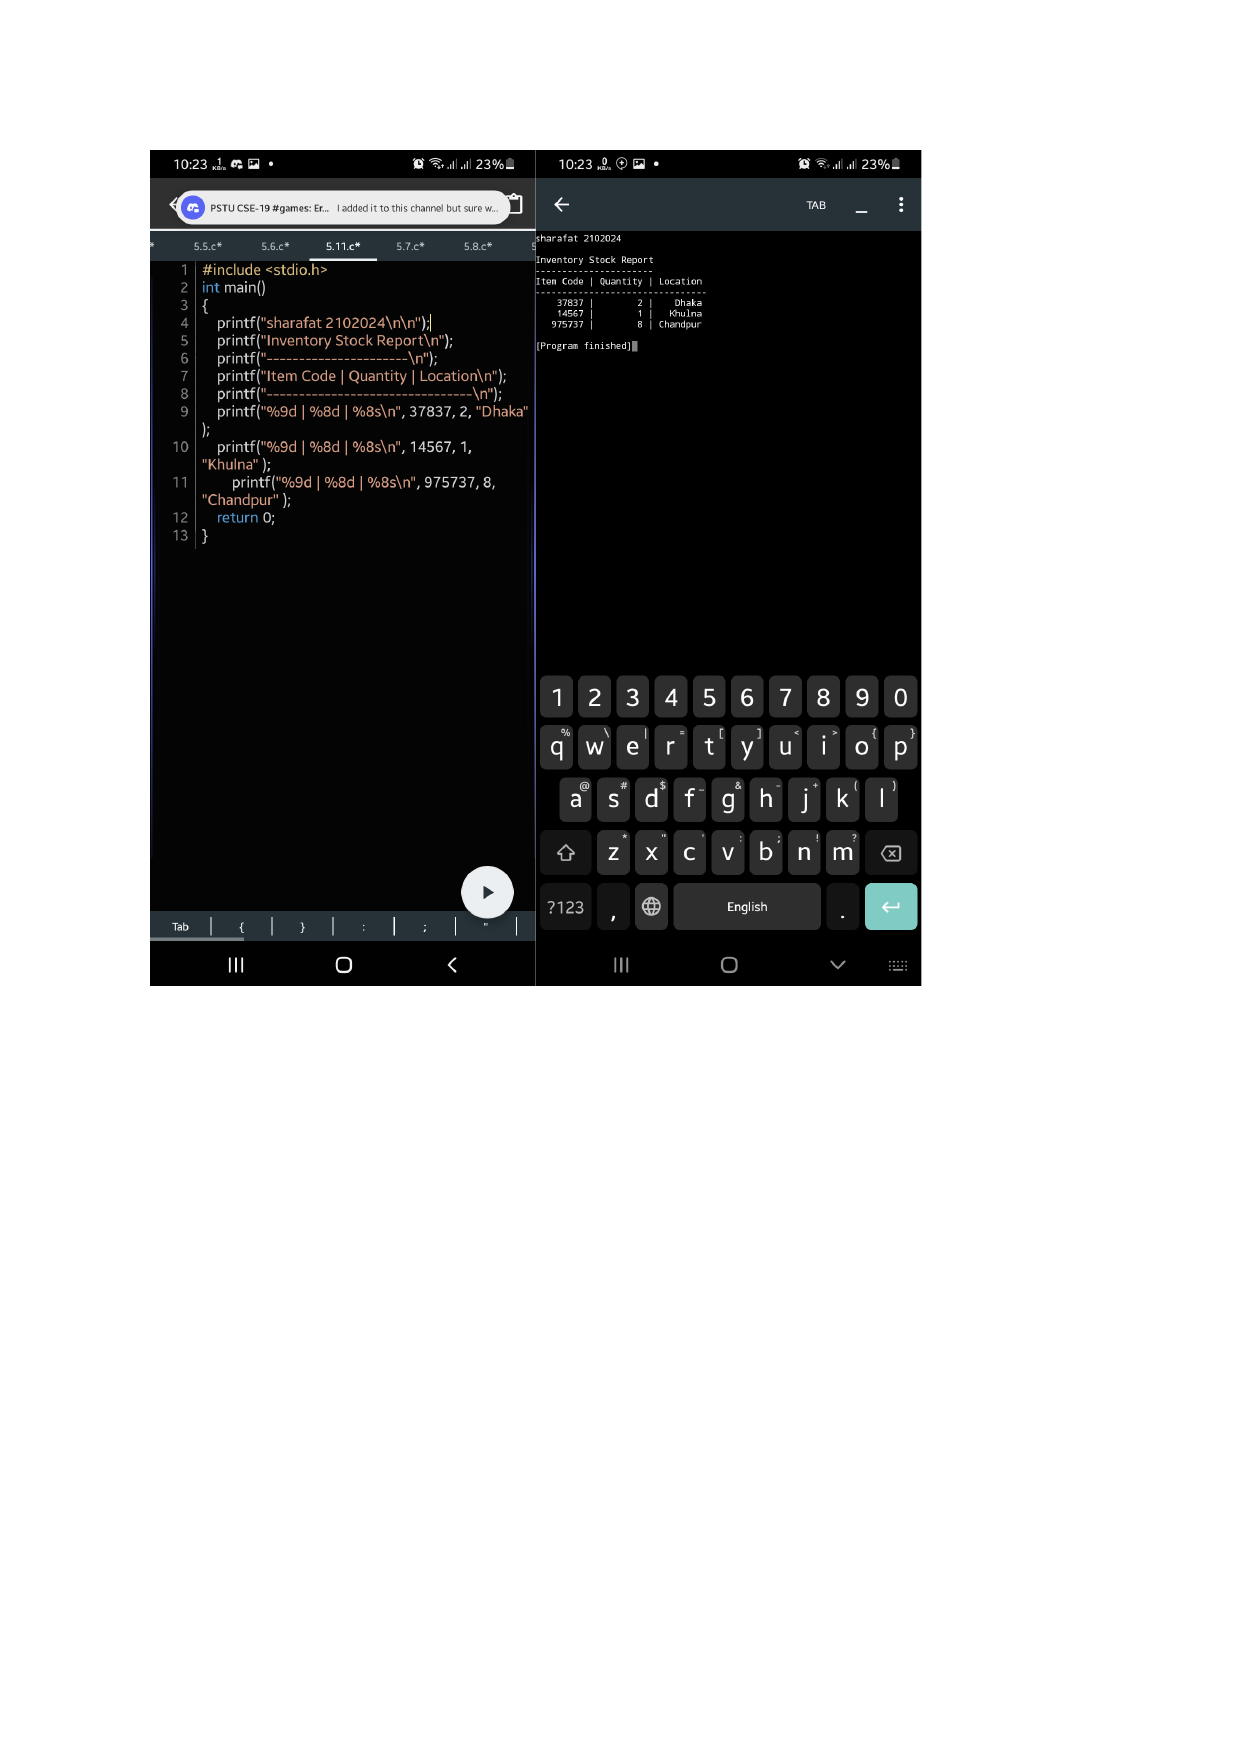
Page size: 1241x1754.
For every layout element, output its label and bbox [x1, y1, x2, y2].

picture [150, 150, 922, 986]
